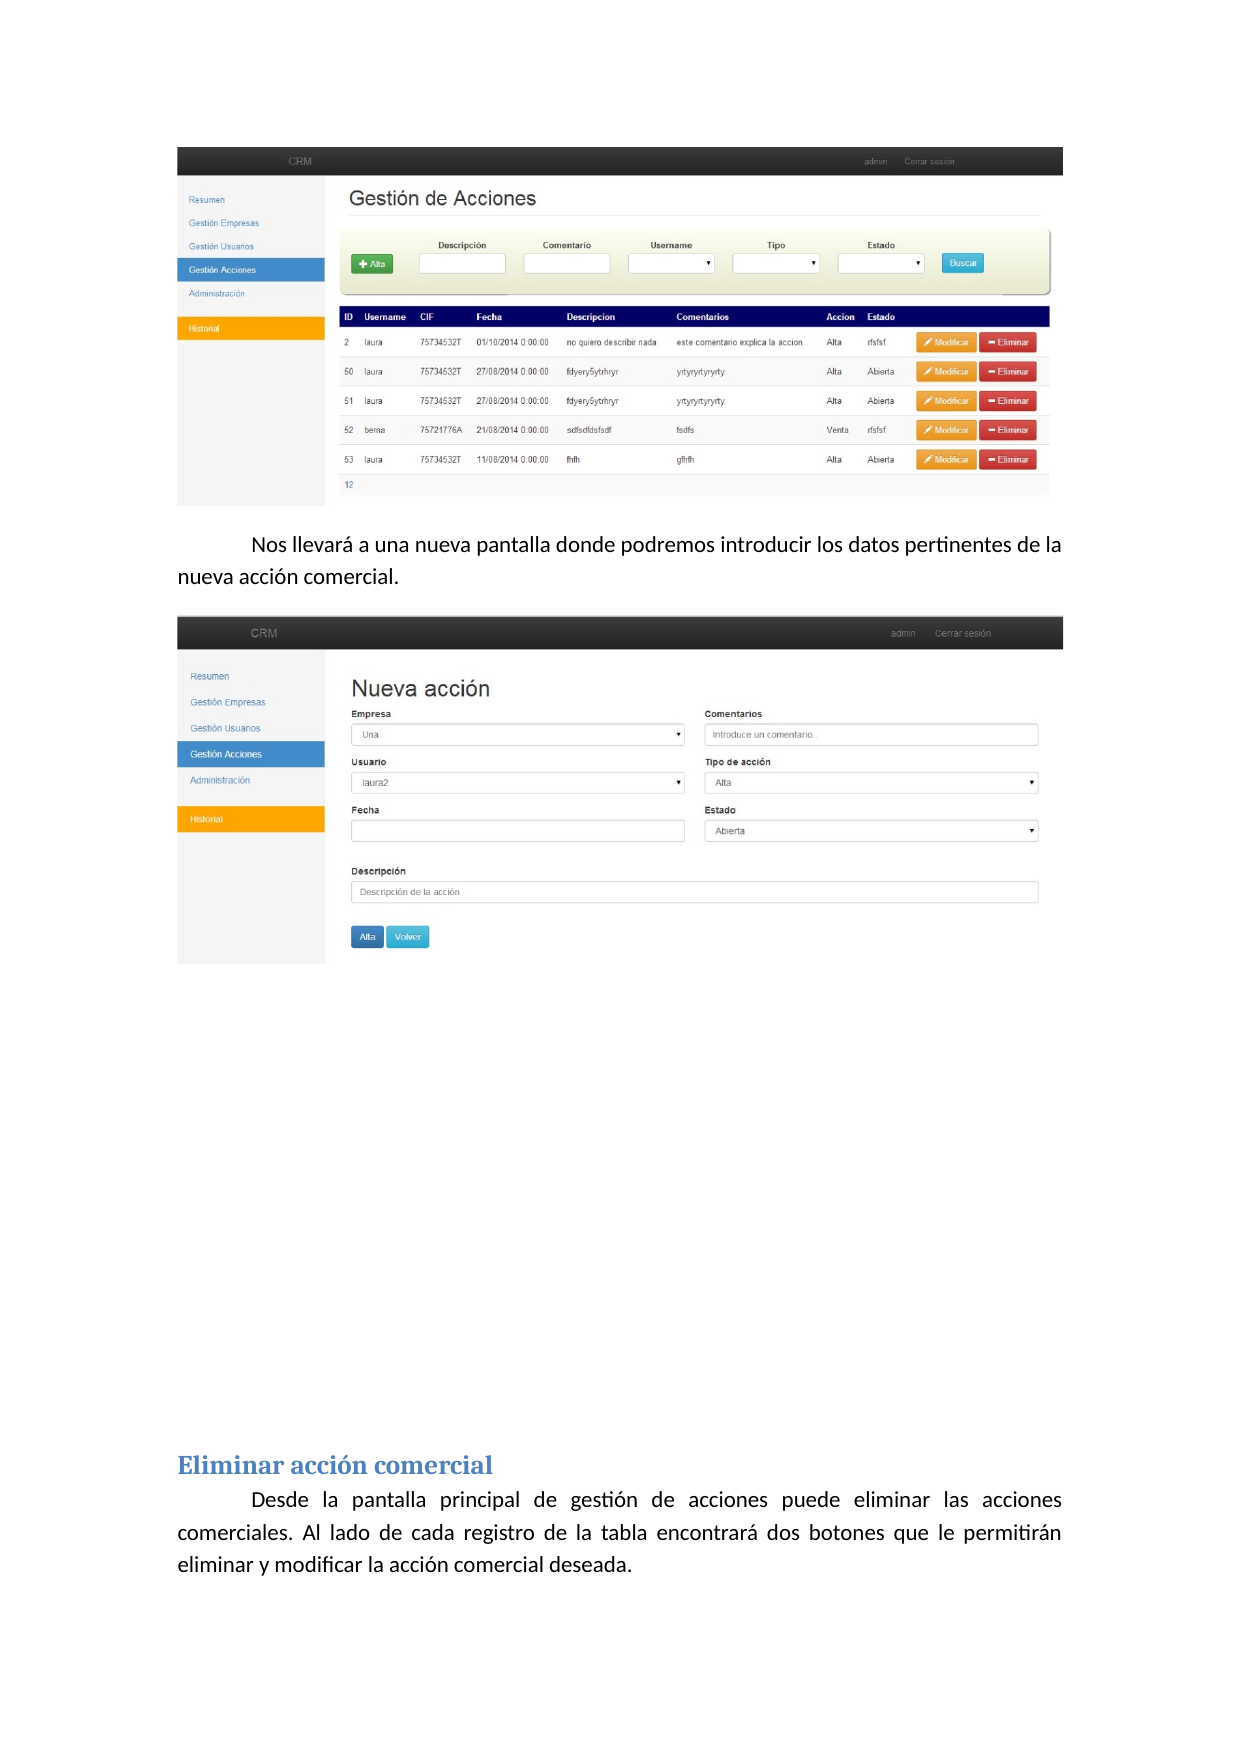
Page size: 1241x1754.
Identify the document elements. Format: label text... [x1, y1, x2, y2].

subtitle Eliminar acción comercial [177, 1450, 1063, 1481]
picture [177, 147, 1063, 506]
picture [177, 615, 1064, 964]
text Desde la pantalla principal de gestión de acciones puede eliminar las acciones comerciales. Al lado de cada registro de la tabla encontrará dos botones que le permitirán eliminar y modificar la acción comercial deseada. [177, 1486, 1063, 1578]
text Nos llevará a una nueva pantalla donde podremos introducir los datos pertinentes de la nueva acción comercial. [177, 530, 1063, 591]
